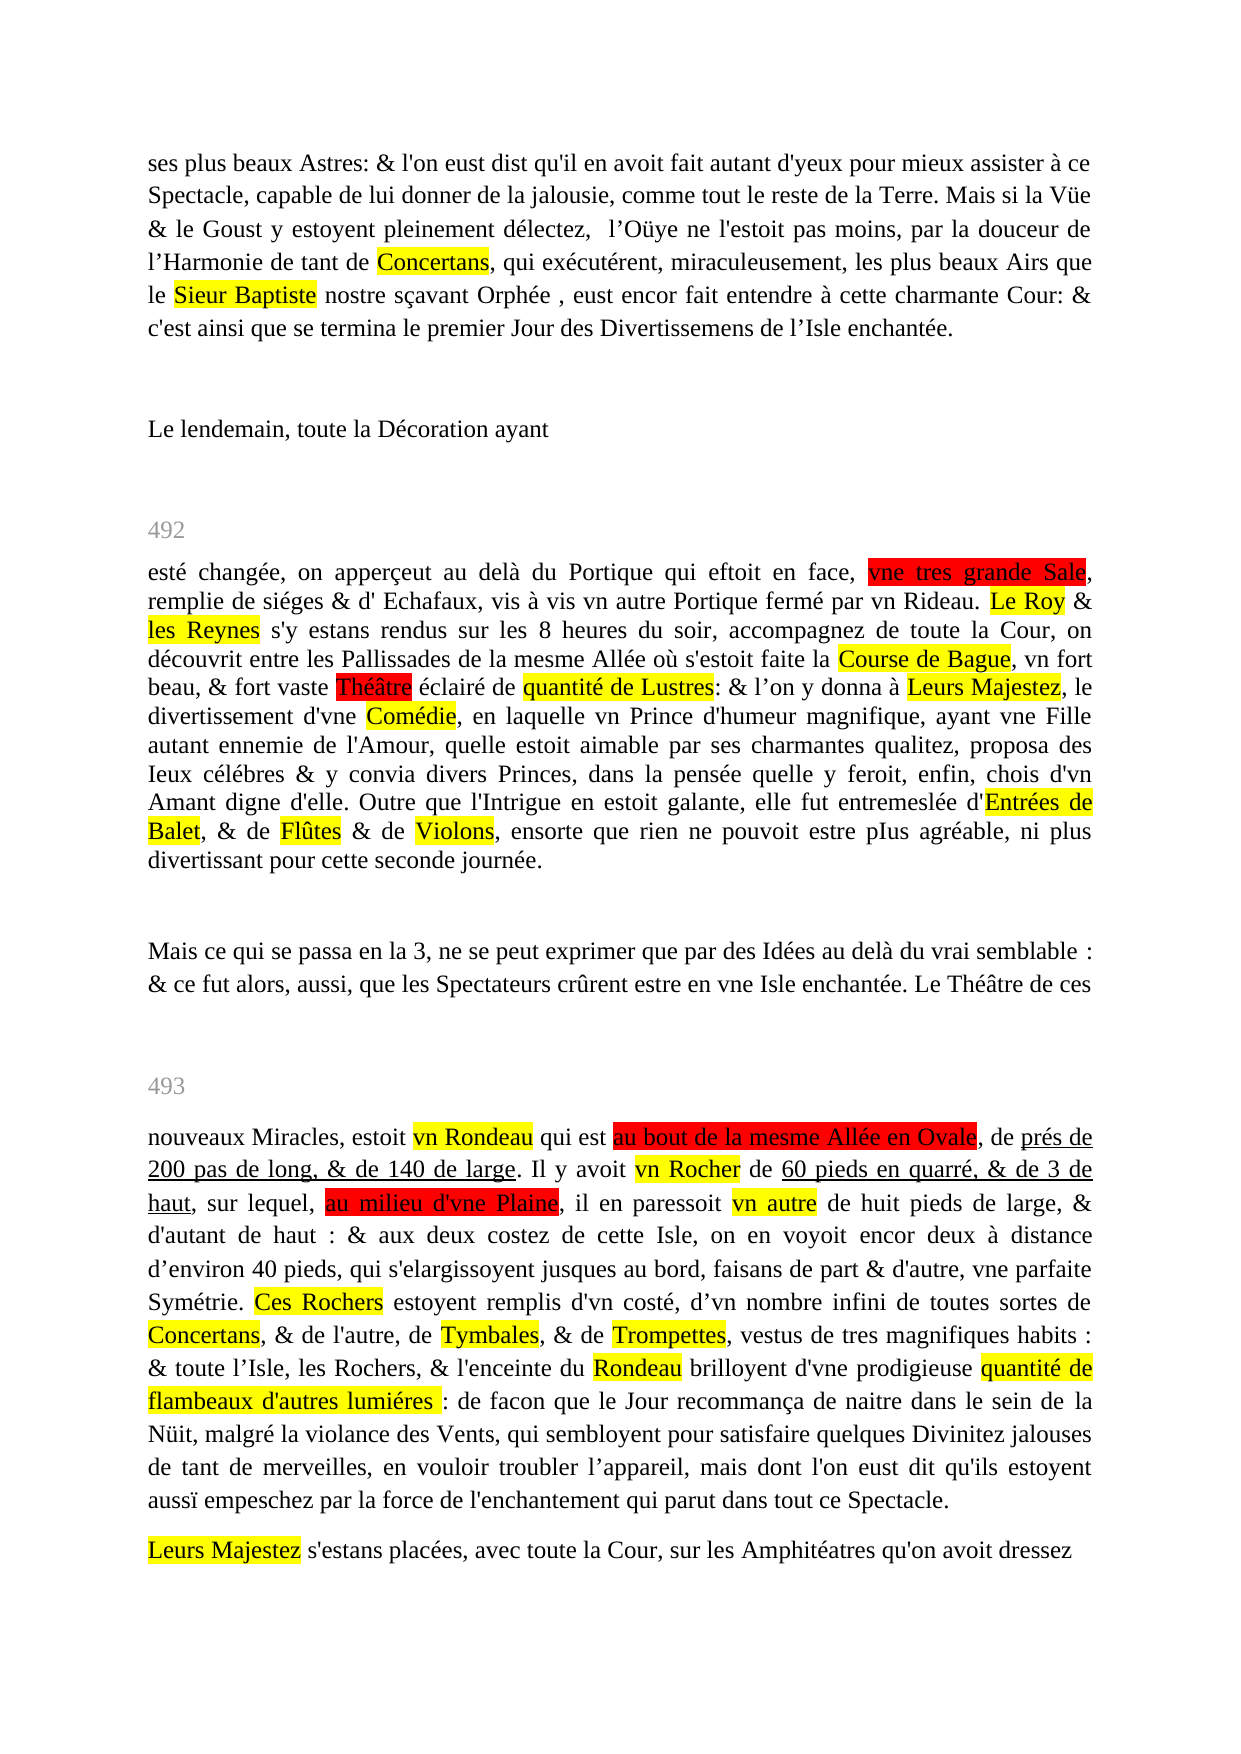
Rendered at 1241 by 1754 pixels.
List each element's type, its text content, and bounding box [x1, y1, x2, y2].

text esté changée, on apperçeut au delà du Portique qui eftoit en face, vne tres grande Sale, remplie de siéges & d' Echafaux, vis à vis vn autre Portique fermé par vn Rideau. Le Roy & les Reynes s'y estans rendus sur les 8 heures du soir, accompagnez de toute la Cour, on découvrit entre les Pallissades de la mesme Allée où s'estoit faite la Course de Bague, vn fort beau, & fort vaste Théâtre éclairé de quantité de Lustres: & l’on y donna à Leurs Majestez, le divertissement d'vne Comédie, en laquelle vn Prince d'humeur magnifique, ayant vne Fille autant ennemie de l'Amour, quelle estoit aimable par ses charmantes qualitez, proposa des Ieux célébres & y convia divers Princes, dans la pensée quelle y feroit, enfin, chois d'vn Amant digne d'elle. Outre que l'Intrigue en estoit galante, elle fut entremeslée d'Entrées de Balet, & de Flûtes & de Violons, ensorte que rien ne pouvoit estre pIus agréable, ni plus divertissant pour cette seconde journée. [148, 557, 1093, 874]
text Le lendemain, toute la Décoration ayant [148, 414, 1093, 443]
text 493 [148, 1071, 1093, 1099]
text Mais ce qui se passa en la 3, ne se peut exprimer que par des Idées au delà du vrai semblable : & ce fut alors, aussi, que les Spectateurs crûrent estre en vne Isle enchantée. Le Théâtre de ces [148, 936, 1093, 998]
text ses plus beaux Astres: & l'on eust dist qu'il en avoit fait autant d'yeux pour mieux assister à ce Spectacle, capable de lui donner de la jalousie, comme tout le reste de la Terre. Mais si la Vüe & le Goust y estoyent pleinement délectez, l’Oüye ne l'estoit pas moins, par la douceur de l’Harmonie de tant de Concertans, qui exécutérent, miraculeusement, les plus beaux Airs que le Sieur Baptiste nostre sçavant Orphée , eust encor fait entendre à cette charmante Cour: & c'est ainsi que se termina le premier Jour des Divertissemens de l’Isle enchantée. [148, 148, 1093, 341]
text nouveaux Miracles, estoit vn Rondeau qui est au bout de la mesme Allée en Ovale, de prés de 200 pas de long, & de 140 de large. Il y avoit vn Rocher de 60 pieds en quarré, & de 3 de haut, sur lequel, au milieu d'vne Plaine, il en paressoit vn autre de huit pieds de large, & d'autant de haut : & aux deux costez de cette Isle, on en voyoit encor deux à distance d’environ 40 pieds, qui s'elargissoyent jusques au bord, faisans de part & d'autre, vne parfaite Symétrie. Ces Rochers estoyent remplis d'vn costé, d’vn nombre infini de toutes sortes de Concertans, & de l'autre, de Tymbales, & de Trompettes, vestus de tres magnifiques habits : & toute l’Isle, les Rochers, & l'enceinte du Rondeau brilloyent d'vne prodigieuse quantité de flambeaux d'autres lumiéres : de facon que le Jour recommança de naitre dans le sein de la Nüit, malgré la violance des Vents, qui sembloyent pour satisfaire quelques Divinitez jalouses de tant de merveilles, en vouloir troubler l’appareil, mais dont l'on eust dit qu'ils estoyent aussï empeschez par la force de l'enchantement qui parut dans tout ce Spectacle. [148, 1122, 1093, 1513]
text Leurs Majestez s'estans placées, avec toute la Cour, sur les Amphitéatres qu'on avoit dressez [301, 1536, 1093, 1564]
text 492 [148, 516, 1093, 544]
